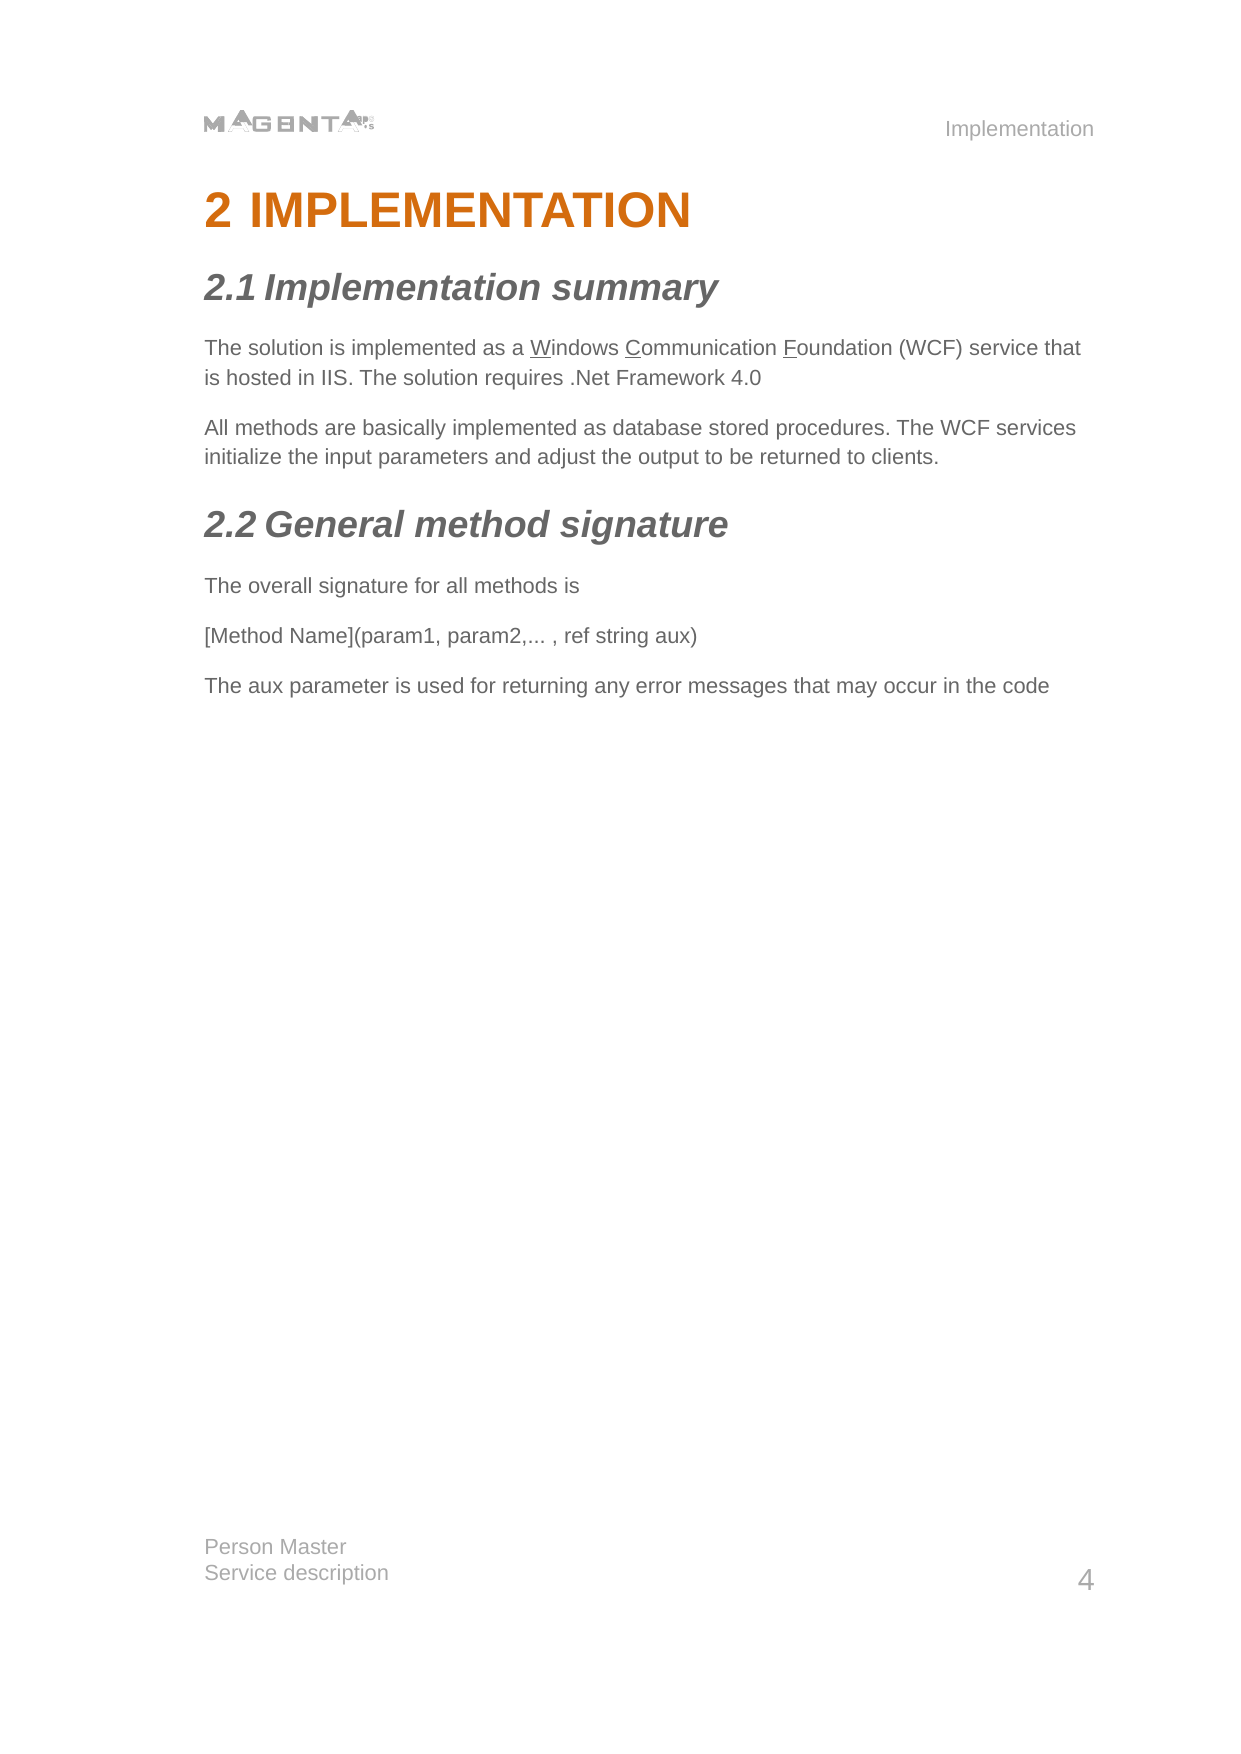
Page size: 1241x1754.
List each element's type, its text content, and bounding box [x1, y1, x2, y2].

text The solution is implemented as a Windows Communication Foundation (WCF) service that is hosted in IIS. The solution requires .Net Framework 4.0 [204, 332, 1094, 391]
text [Method Name](param1, param2,... , ref string aux) [204, 620, 1094, 649]
subtitle Implementation summary [204, 253, 1094, 312]
subtitle Implementation [204, 180, 1094, 239]
subtitle General method signature [204, 491, 1094, 549]
text The aux parameter is used for returning any error messages that may occur in the code [204, 670, 1094, 699]
text The overall signature for all methods is [204, 570, 1094, 599]
text All methods are basically implemented as database stored procedures. The WCF services initialize the input parameters and adjust the output to be returned to clients. [204, 412, 1094, 470]
